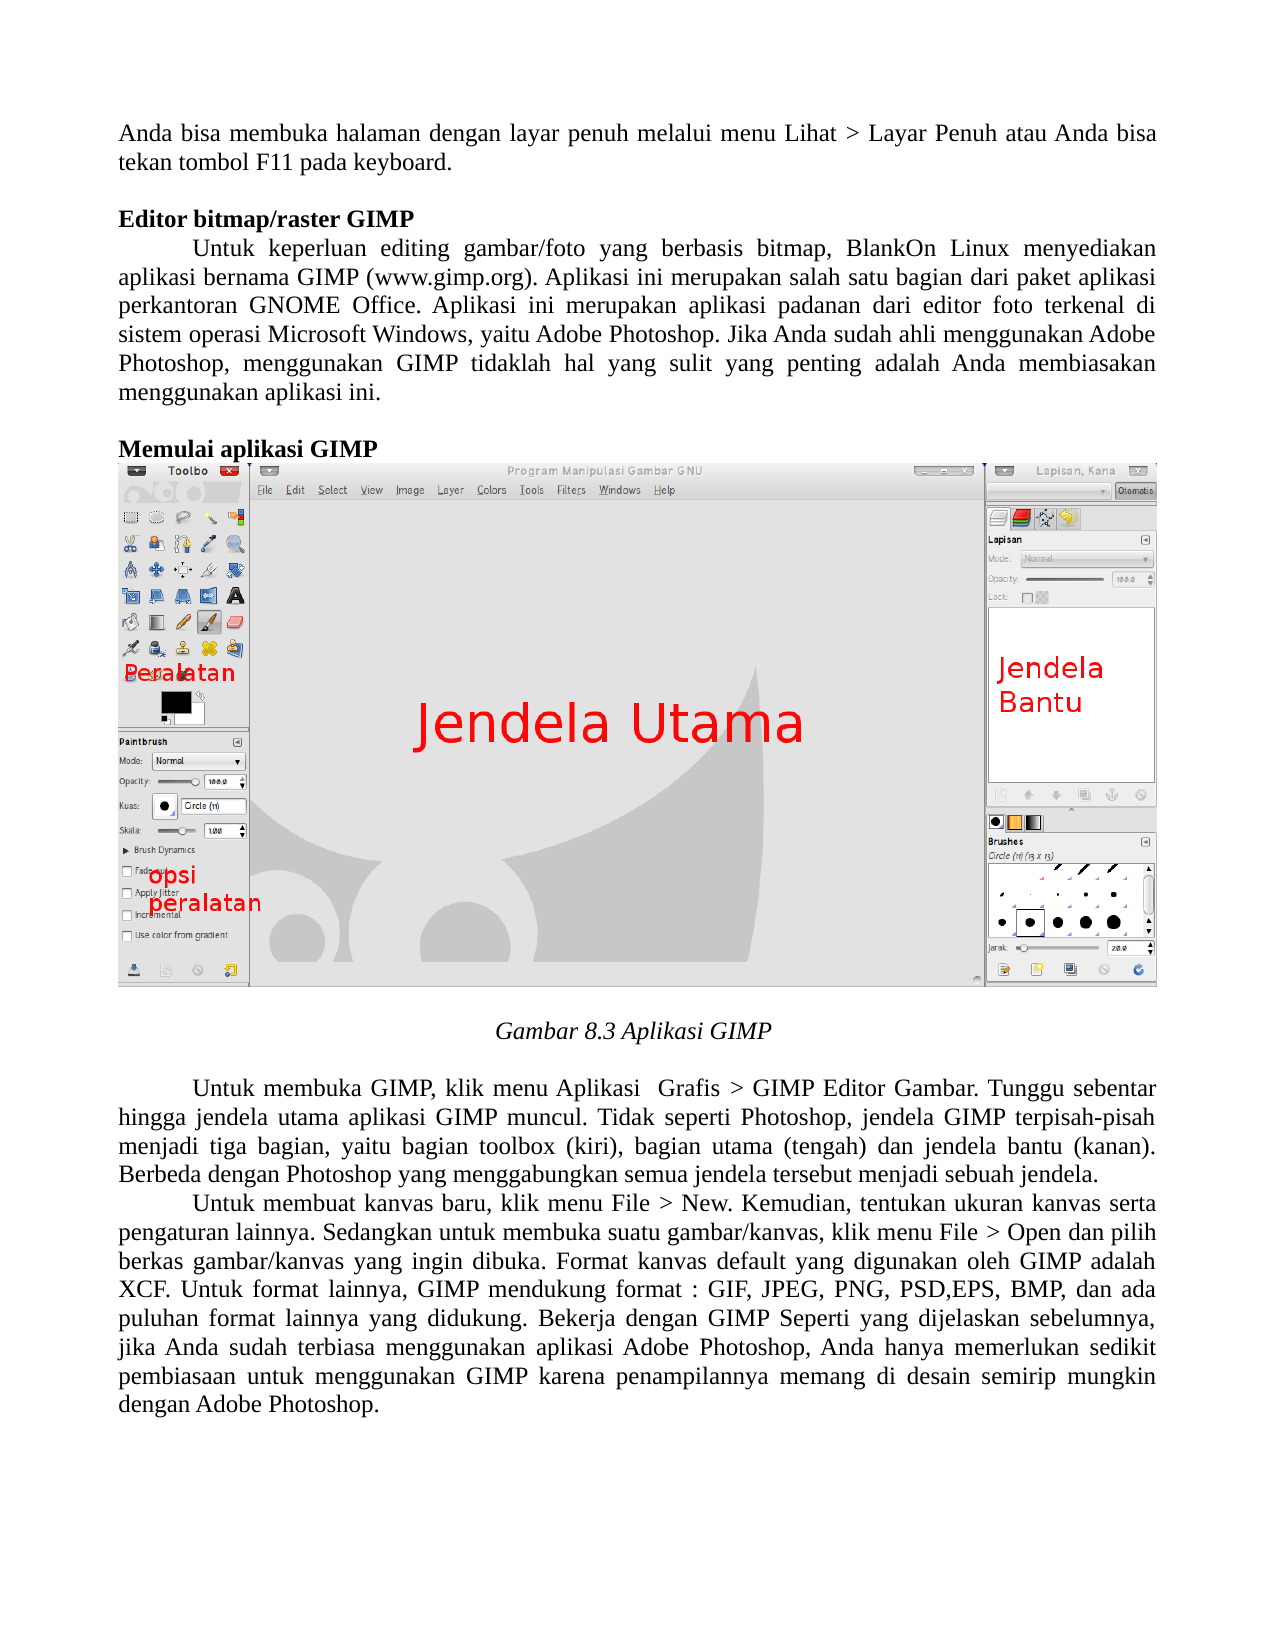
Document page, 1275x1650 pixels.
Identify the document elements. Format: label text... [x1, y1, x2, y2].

text Untuk membuka GIMP, klik menu Aplikasi Grafis > GIMP Editor Gambar. Tunggu sebentar hingga jendela utama aplikasi GIMP muncul. Tidak seperti Photoshop, jendela GIMP terpisah-pisah menjadi tiga bagian, yaitu bagian toolbox (kiri), bagian utama (tengah) dan jendela bantu (kanan). Berbeda dengan Photoshop yang menggabungkan semua jendela tersebut menjadi sebuah jendela. [118, 1073, 1157, 1188]
text Editor bitmap/raster GIMP [118, 204, 1157, 233]
text Untuk membuat kanvas baru, klik menu File > New. Kemudian, tentukan ukuran kanvas serta pengaturan lainnya. Sedangkan untuk membuka suatu gambar/kanvas, klik menu File > Open dan pilih berkas gambar/kanvas yang ingin dibuka. Format kanvas default yang digunakan oleh GIMP adalah XCF. Untuk format lainnya, GIMP mendukung format : GIF, JPEG, PNG, PSD,EPS, BMP, dan ada puluhan format lainnya yang didukung. Bekerja dengan GIMP Seperti yang dijelaskan sebelumnya, jika Anda sudah terbiasa menggunakan aplikasi Adobe Photoshop, Anda hanya memerlukan sedikit pembiasaan untuk menggunakan GIMP karena penampilannya memang di desain semirip mungkin dengan Adobe Photoshop. [118, 1188, 1157, 1418]
text Untuk keperluan editing gambar/foto yang berbasis bitmap, BlankOn Linux menyediakan aplikasi bernama GIMP (www.gimp.org). Aplikasi ini merupakan salah satu bagian dari paket aplikasi perkantoran GNOME Office. Aplikasi ini merupakan aplikasi padanan dari editor foto terkenal di sistem operasi Microsoft Windows, yaitu Adobe Photoshop. Jika Anda sudah ahli menggunakan Adobe Photoshop, menggunakan GIMP tidaklah hal yang sulit yang penting adalah Anda membiasakan menggunakan aplikasi ini. [118, 233, 1157, 406]
text Gambar 8.3 Aplikasi GIMP [118, 1016, 1157, 1044]
text Memulai aplikasi GIMP [118, 434, 1157, 463]
text Anda bisa membuka halaman dengan layar penuh melalui menu Lihat > Layar Penuh atau Anda bisa tekan tombol F11 pada keyboard. [118, 118, 1157, 176]
picture [118, 463, 1157, 987]
